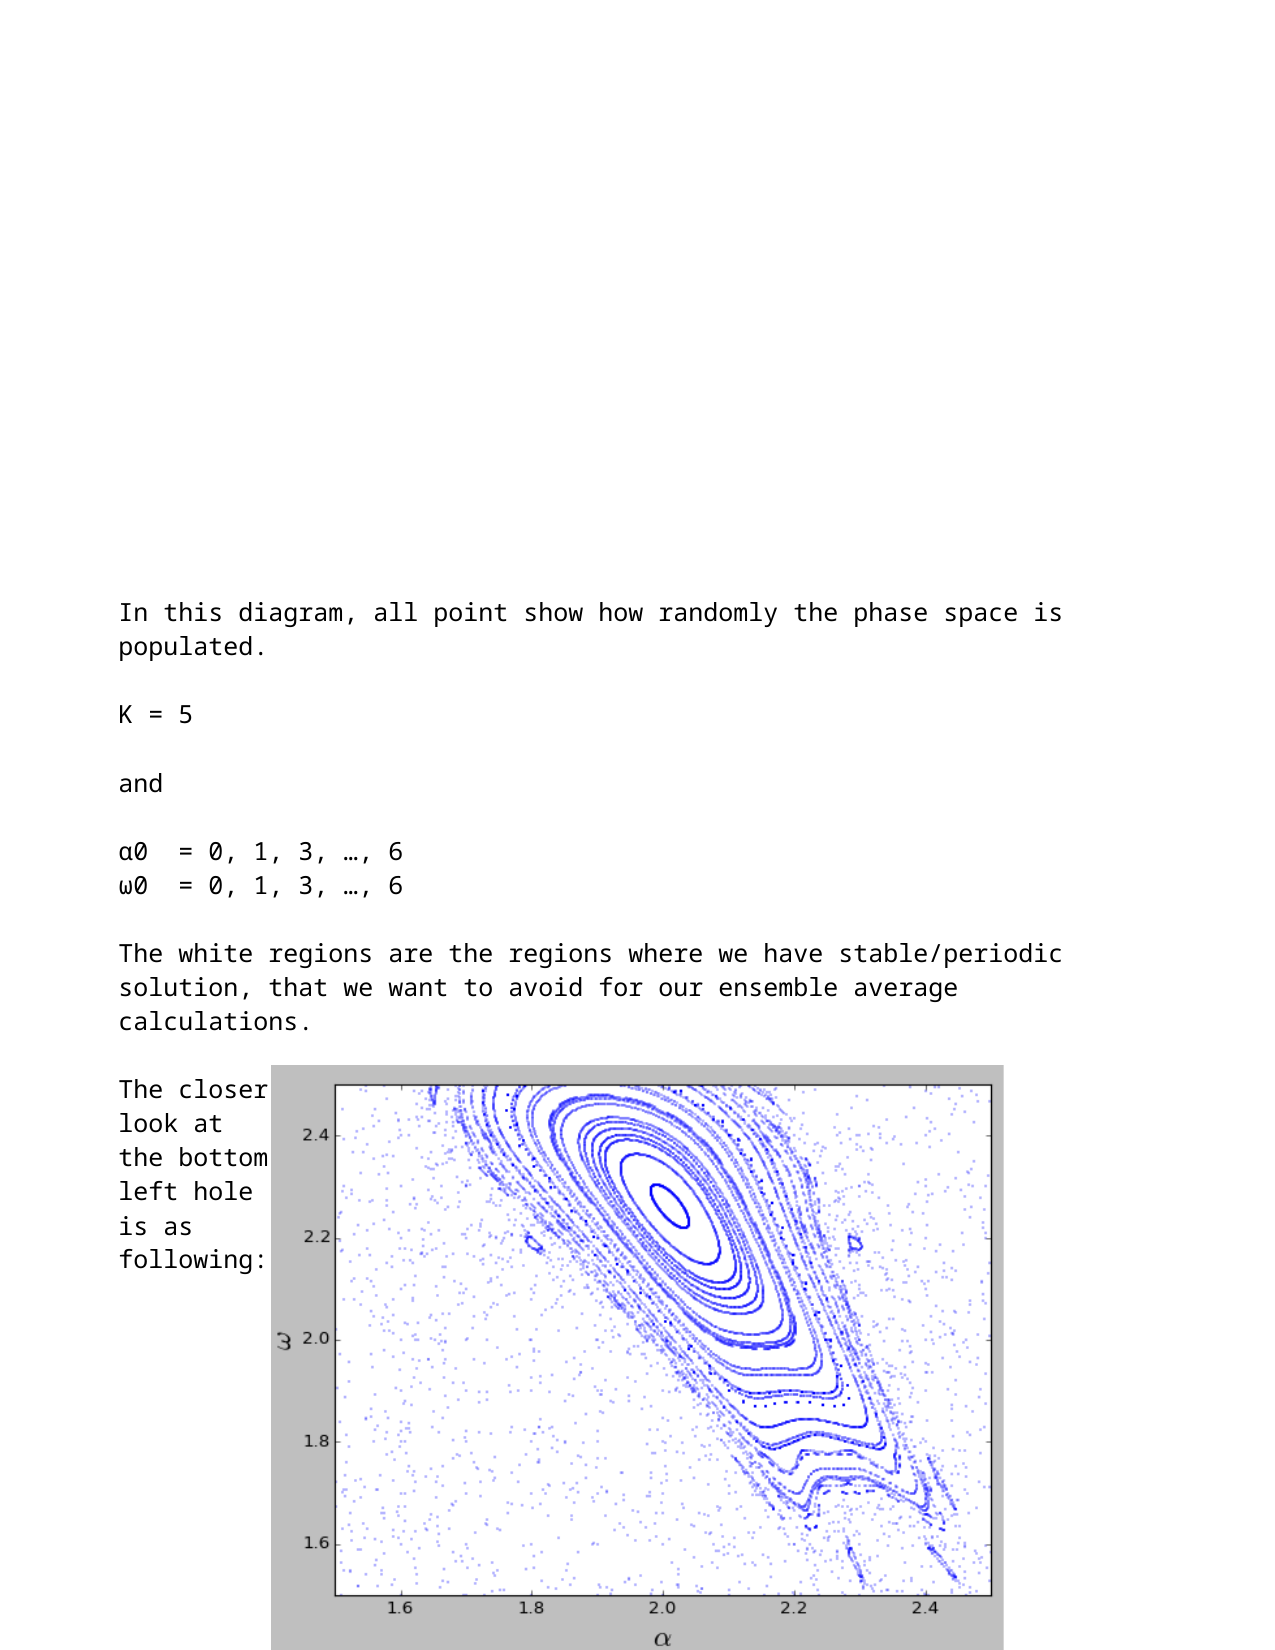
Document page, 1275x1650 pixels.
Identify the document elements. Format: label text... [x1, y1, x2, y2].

picture [271, 1065, 1004, 1650]
text ω0 = 0, 1, 3, …, 6 [118, 867, 1157, 902]
text K = 5 [118, 697, 1157, 731]
text The white regions are the regions where we have stable/periodic solution, that we want to avoid for our ensemble average calculations. [118, 936, 1157, 1038]
text and [118, 765, 1157, 799]
text In this diagram, all point show how randomly the phase space is populated. [118, 595, 1157, 663]
text [1004, 1072, 1157, 1276]
text α0 = 0, 1, 3, …, 6 [118, 833, 1157, 867]
text The closer look at the bottom left hole is as following: [118, 1072, 271, 1276]
